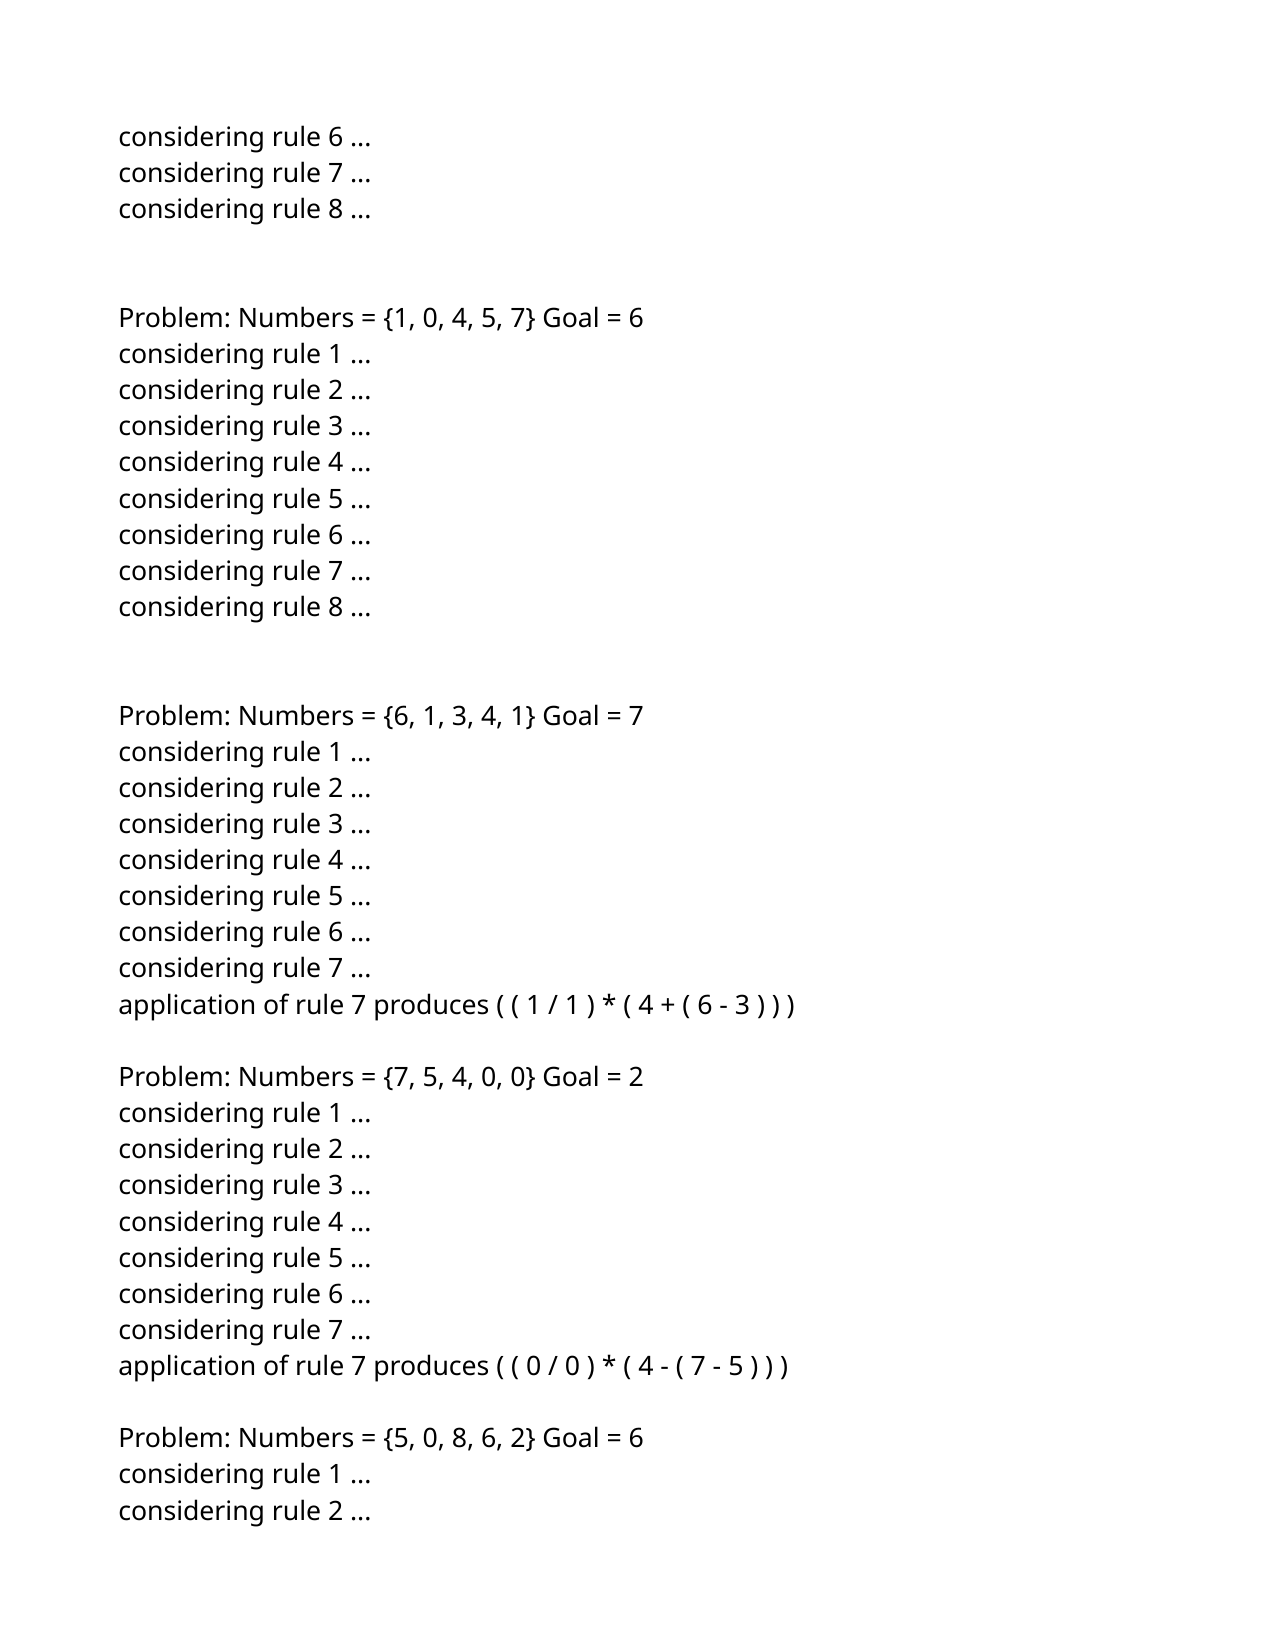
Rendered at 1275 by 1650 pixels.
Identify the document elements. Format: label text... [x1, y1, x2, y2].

text considering rule 2 ... [118, 769, 1157, 805]
text considering rule 3 ... [118, 407, 1157, 443]
text considering rule 5 ... [118, 1239, 1157, 1275]
text considering rule 2 ... [118, 1130, 1157, 1166]
text considering rule 5 ... [118, 877, 1157, 913]
text considering rule 2 ... [118, 371, 1157, 407]
text considering rule 1 ... [118, 1094, 1157, 1130]
text considering rule 3 ... [118, 1166, 1157, 1202]
text considering rule 6 ... [118, 913, 1157, 949]
text considering rule 7 ... [118, 949, 1157, 986]
text Problem: Numbers = {6, 1, 3, 4, 1} Goal = 7 [118, 696, 1157, 733]
text considering rule 6 ... [118, 516, 1157, 552]
text considering rule 7 ... [118, 552, 1157, 588]
text application of rule 7 produces ( ( 1 / 1 ) * ( 4 + ( 6 - 3 ) ) ) [118, 986, 1157, 1022]
text considering rule 8 ... [118, 588, 1157, 624]
text considering rule 3 ... [118, 805, 1157, 841]
text considering rule 6 ... [118, 118, 1157, 154]
text application of rule 7 produces ( ( 0 / 0 ) * ( 4 - ( 7 - 5 ) ) ) [118, 1347, 1157, 1383]
text Problem: Numbers = {1, 0, 4, 5, 7} Goal = 6 [118, 299, 1157, 335]
text considering rule 7 ... [118, 154, 1157, 190]
text considering rule 1 ... [118, 733, 1157, 769]
text considering rule 7 ... [118, 1311, 1157, 1347]
text Problem: Numbers = {7, 5, 4, 0, 0} Goal = 2 [118, 1058, 1157, 1094]
text considering rule 2 ... [118, 1492, 1157, 1528]
text considering rule 4 ... [118, 443, 1157, 479]
text considering rule 5 ... [118, 479, 1157, 516]
text Problem: Numbers = {5, 0, 8, 6, 2} Goal = 6 [118, 1419, 1157, 1456]
text considering rule 8 ... [118, 190, 1157, 227]
text considering rule 6 ... [118, 1275, 1157, 1311]
text considering rule 4 ... [118, 841, 1157, 877]
text considering rule 4 ... [118, 1202, 1157, 1239]
text considering rule 1 ... [118, 1456, 1157, 1492]
text considering rule 1 ... [118, 335, 1157, 371]
